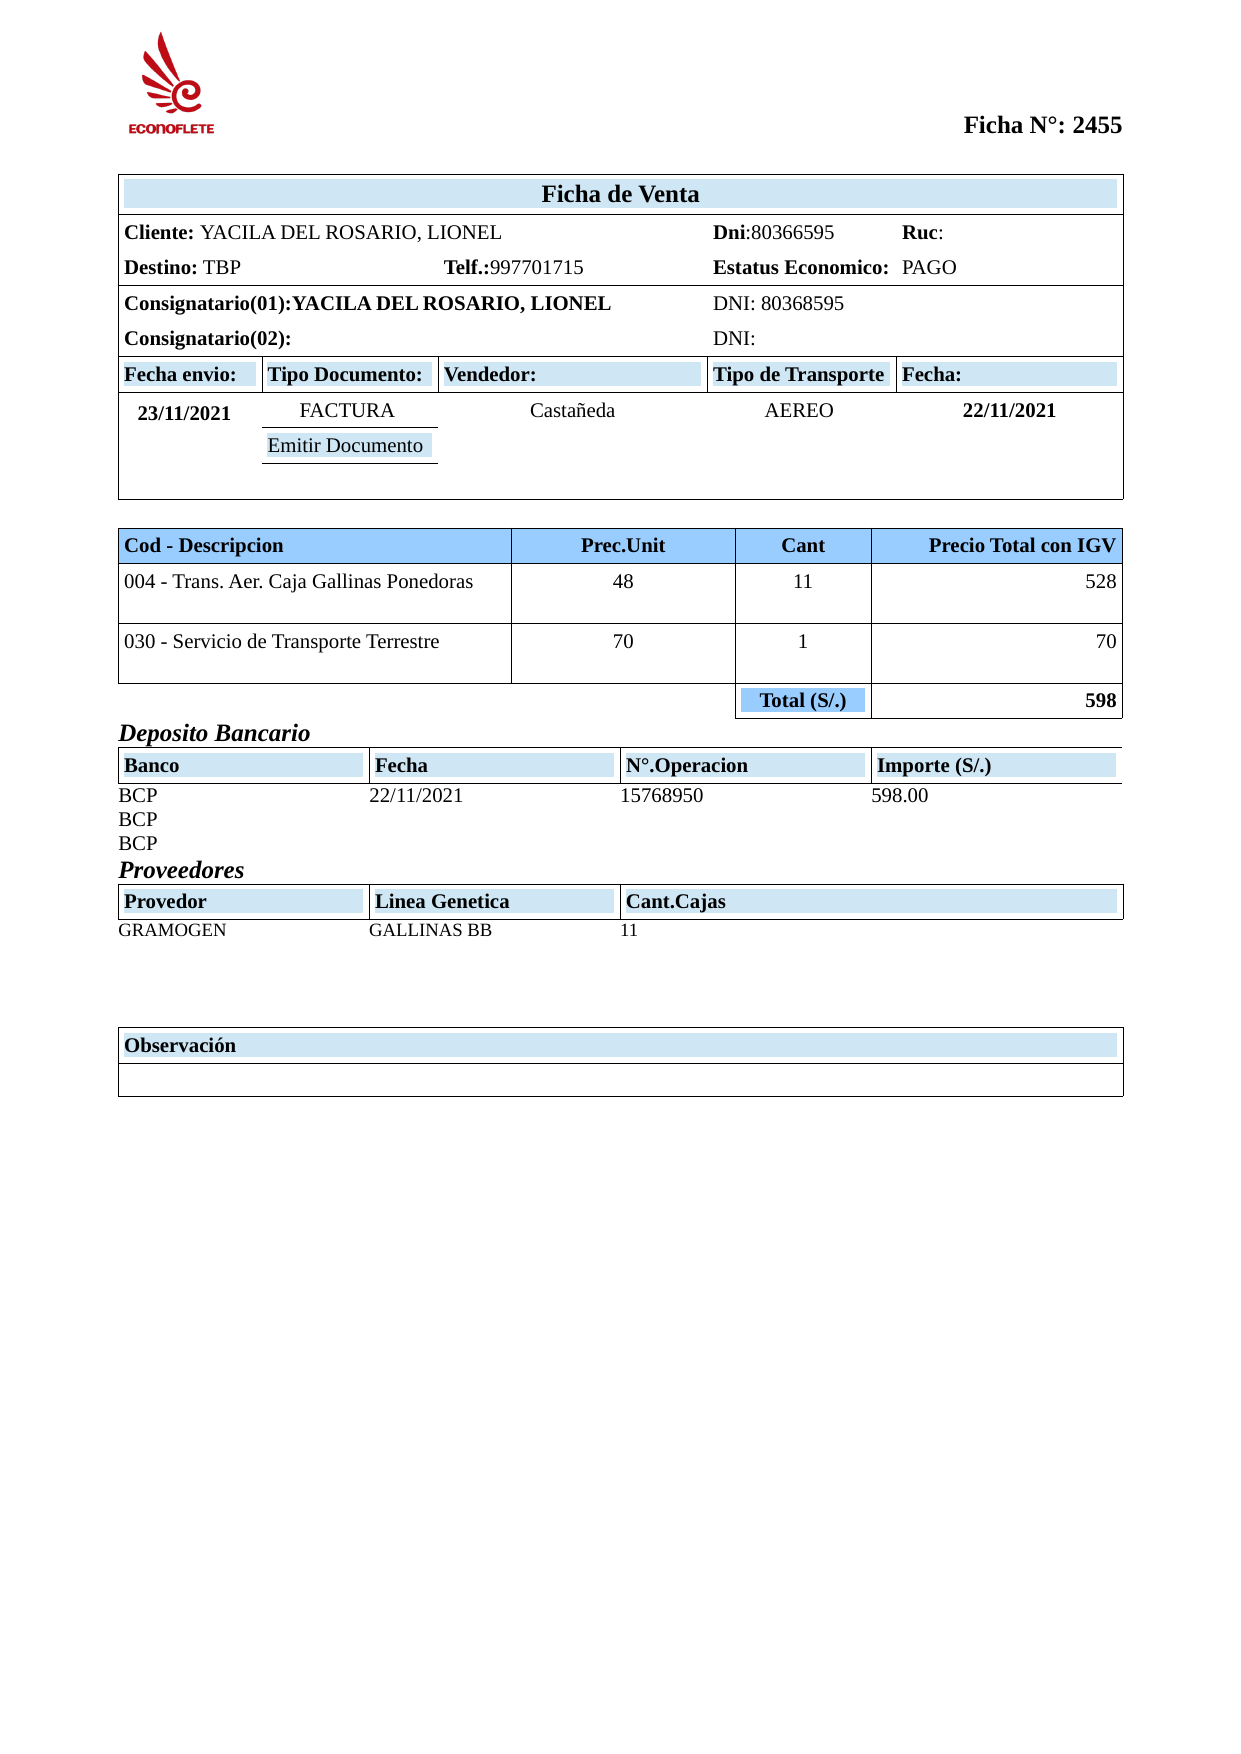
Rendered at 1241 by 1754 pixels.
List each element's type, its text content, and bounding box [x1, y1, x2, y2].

table_cell Telf.:997701715 [438, 249, 707, 285]
table_cell 11 [736, 564, 871, 623]
table_cell [871, 831, 1122, 855]
table_cell [620, 1006, 1123, 1027]
table_cell 70 [512, 624, 735, 682]
table_header Cant [736, 529, 871, 563]
table_cell Estatus Economico: [707, 249, 896, 285]
table_cell BCP [118, 831, 369, 855]
table_cell 598.00 [871, 784, 1122, 807]
table_cell AEREO [707, 393, 896, 498]
table_cell Fecha envio: [119, 357, 262, 392]
table_cell DNI: [707, 321, 1123, 356]
table_cell 598 [872, 684, 1122, 718]
table_cell GALLINAS BB [369, 920, 620, 941]
table_cell [369, 1006, 620, 1027]
table_cell DNI: 80368595 [707, 286, 1123, 321]
table_header Ficha de Venta [119, 175, 1123, 214]
table_cell Vendedor: [439, 357, 707, 392]
text Deposito Bancario [118, 718, 1122, 747]
table_cell Total (S/.) [736, 684, 871, 718]
table_cell BCP [118, 784, 369, 807]
table_header Precio Total con IGV [872, 529, 1122, 563]
table_cell 528 [872, 564, 1122, 623]
table_cell [620, 963, 1123, 984]
table_cell [620, 807, 871, 831]
table_cell Tipo Documento: [263, 357, 438, 392]
table_cell Castañeda [438, 393, 707, 498]
table_cell FACTURA [262, 393, 438, 427]
table_header Importe (S/.) [872, 748, 1122, 782]
table_cell [118, 963, 369, 984]
table_cell [369, 807, 620, 831]
table_header Provedor [119, 885, 369, 919]
table_header Linea Genetica [370, 885, 620, 919]
table_cell Tipo de Transporte [708, 357, 896, 392]
table_cell Cliente: YACILA DEL ROSARIO, LIONEL [119, 215, 707, 249]
text Proveedores [118, 855, 1122, 883]
table_header Fecha [370, 748, 620, 782]
table_cell [118, 1006, 369, 1027]
table_cell [119, 1064, 1123, 1096]
table_cell [620, 831, 871, 855]
table_cell [118, 941, 369, 962]
table_cell [369, 963, 620, 984]
table_cell BCP [118, 807, 369, 831]
table_cell 70 [872, 624, 1122, 682]
table_cell [118, 984, 369, 1006]
table_cell 004 - Trans. Aer. Caja Gallinas Ponedoras [119, 564, 511, 623]
table_header Observación [119, 1028, 1123, 1063]
table_cell [620, 984, 1123, 1006]
table_cell Emitir Documento [262, 428, 438, 463]
table_cell 23/11/2021 [119, 393, 262, 498]
table_cell 22/11/2021 [896, 393, 1123, 498]
table_cell [620, 941, 1123, 962]
table_cell Consignatario(02): [119, 321, 707, 356]
table_cell Fecha: [897, 357, 1123, 392]
table_cell [511, 684, 735, 718]
table_cell 030 - Servicio de Transporte Terrestre [119, 624, 511, 682]
table_header Cant.Cajas [621, 885, 1123, 919]
table_cell [369, 941, 620, 962]
table_header Prec.Unit [512, 529, 735, 563]
table_cell [118, 684, 511, 718]
table_header Banco [119, 748, 369, 782]
table_cell GRAMOGEN [118, 920, 369, 941]
table_cell 48 [512, 564, 735, 623]
table_cell 15768950 [620, 784, 871, 807]
table_cell [369, 984, 620, 1006]
table_cell [262, 464, 438, 498]
table_header N°.Operacion [621, 748, 871, 782]
picture [118, 31, 225, 134]
table_cell [871, 807, 1122, 831]
table_cell Destino: TBP [119, 249, 438, 285]
table_cell PAGO [896, 249, 1123, 285]
table_cell Ruc: [896, 215, 1123, 249]
table_cell Dni:80366595 [707, 215, 896, 249]
table_cell 1 [736, 624, 871, 682]
table_cell 11 [620, 920, 1123, 941]
table_header Cod - Descripcion [119, 529, 511, 563]
table_cell Consignatario(01):YACILA DEL ROSARIO, LIONEL [119, 286, 707, 321]
table_cell 22/11/2021 [369, 784, 620, 807]
table_cell [369, 831, 620, 855]
